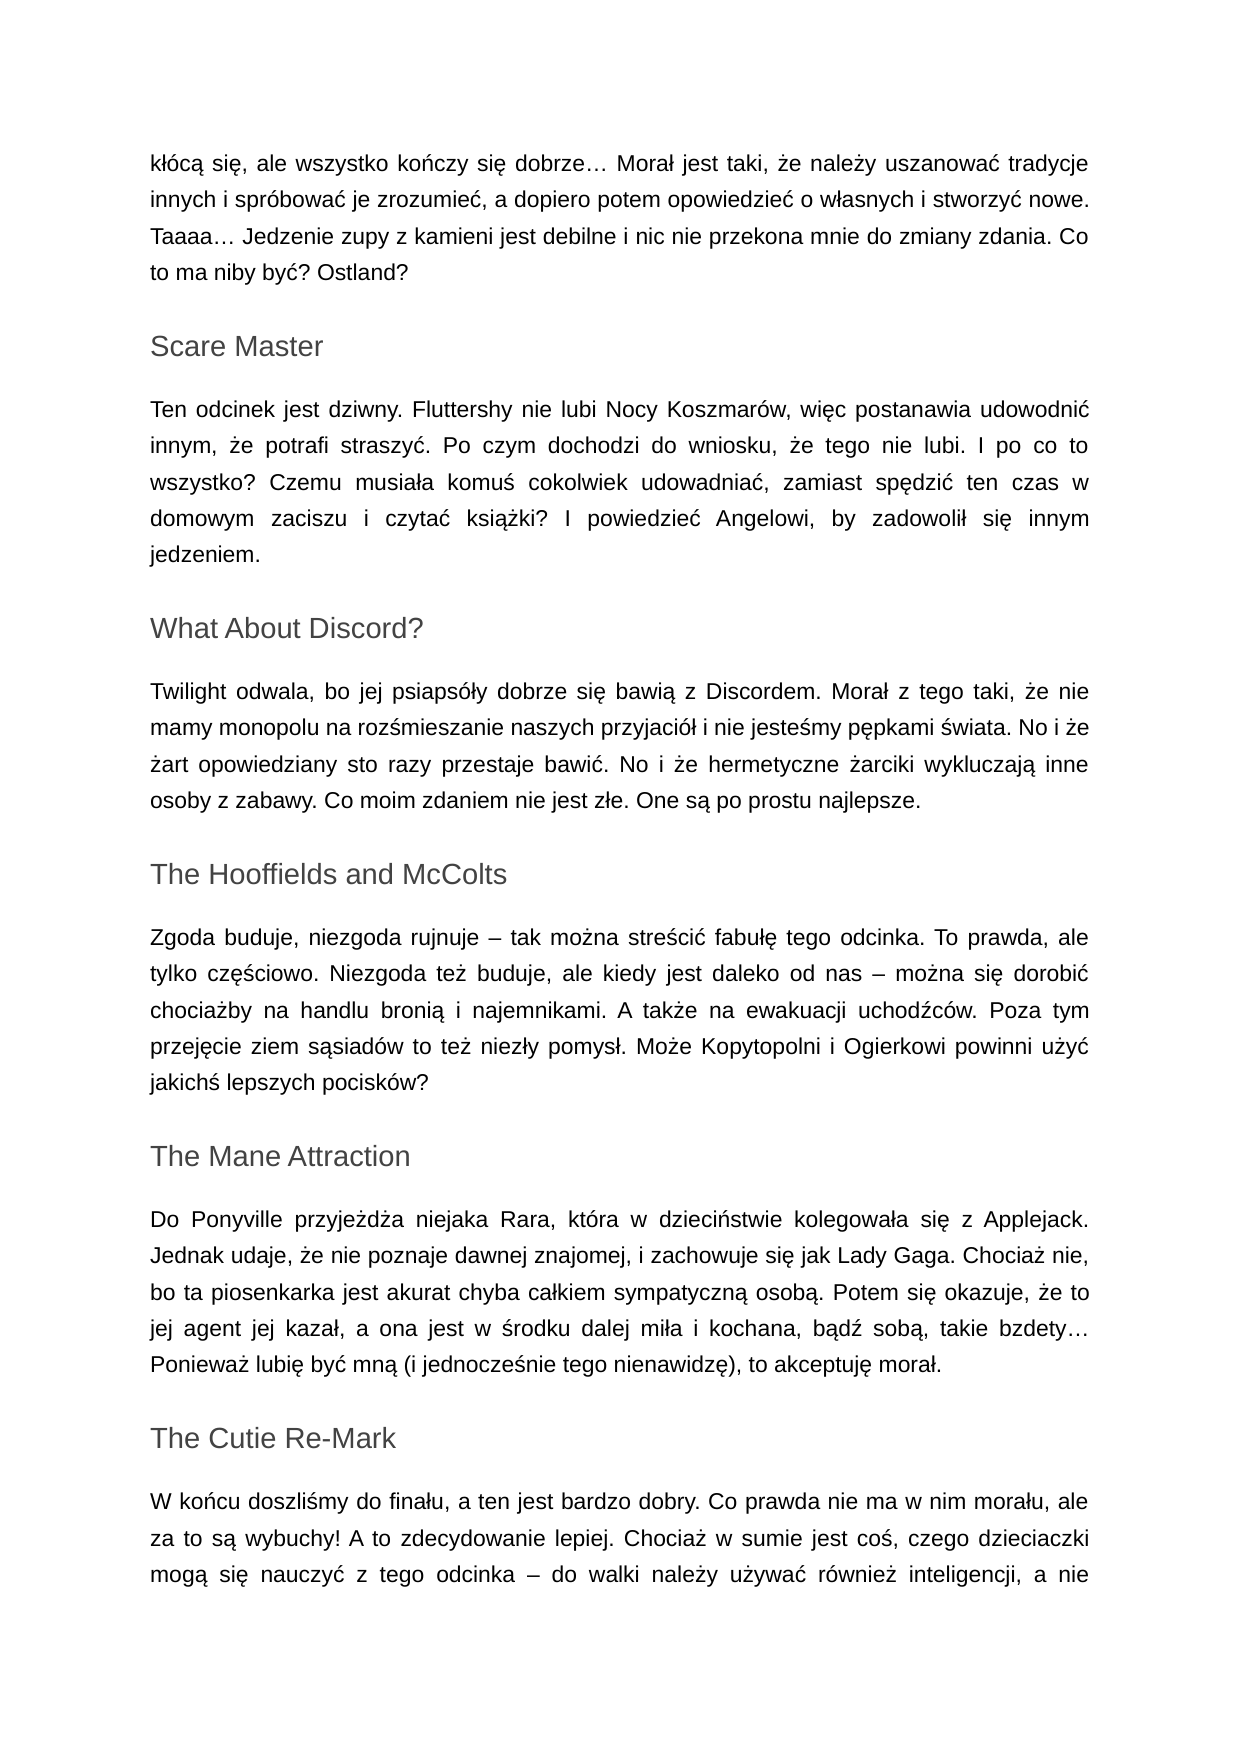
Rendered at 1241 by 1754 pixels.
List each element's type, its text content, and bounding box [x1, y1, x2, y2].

subtitle The Hooffields and McColts [150, 857, 1090, 890]
text Ten odcinek jest dziwny. Fluttershy nie lubi Nocy Koszmarów, więc postanawia udowodnić innym, że potrafi straszyć. Po czym dochodzi do wniosku, że tego nie lubi. I po co to wszystko? Czemu musiała komuś cokolwiek udowadniać, zamiast spędzić ten czas w domowym zaciszu i czytać książki? I powiedzieć Angelowi, by zadowolił się innym jedzeniem. [150, 396, 1090, 568]
subtitle Scare Master [150, 329, 1090, 362]
text Twilight odwala, bo jej psiapsóły dobrze się bawią z Discordem. Morał z tego taki, że nie mamy monopolu na rozśmieszanie naszych przyjaciół i nie jesteśmy pępkami świata. No i że żart opowiedziany sto razy przestaje bawić. No i że hermetyczne żarciki wykluczają inne osoby z zabawy. Co moim zdaniem nie jest złe. One są po prostu najlepsze. [150, 678, 1090, 813]
text Zgoda buduje, niezgoda rujnuje – tak można streścić fabułę tego odcinka. To prawda, ale tylko częściowo. Niezgoda też buduje, ale kiedy jest daleko od nas – można się dorobić chociażby na handlu bronią i najemnikami. A także na ewakuacji uchodźców. Poza tym przejęcie ziem sąsiadów to też niezły pomysł. Może Kopytopolni i Ogierkowi powinni użyć jakichś lepszych pocisków? [150, 924, 1090, 1096]
text kłócą się, ale wszystko kończy się dobrze… Morał jest taki, że należy uszanować tradycje innych i spróbować je zrozumieć, a dopiero potem opowiedzieć o własnych i stworzyć nowe. Taaaa… Jedzenie zupy z kamieni jest debilne i nic nie przekona mnie do zmiany zdania. Co to ma niby być? Ostland? [150, 150, 1090, 285]
subtitle What About Discord? [150, 611, 1090, 644]
subtitle The Cutie Re-Mark [150, 1421, 1090, 1455]
text Do Ponyville przyjeżdża niejaka Rara, która w dzieciństwie kolegowała się z Applejack. Jednak udaje, że nie poznaje dawnej znajomej, i zachowuje się jak Lady Gaga. Chociaż nie, bo ta piosenkarka jest akurat chyba całkiem sympatyczną osobą. Potem się okazuje, że to jej agent jej kazał, a ona jest w środku dalej miła i kochana, bądź sobą, takie bzdety… Ponieważ lubię być mną (i jednocześnie tego nienawidzę), to akceptuję morał. [150, 1206, 1090, 1378]
text W końcu doszliśmy do finału, a ten jest bardzo dobry. Co prawda nie ma w nim morału, ale za to są wybuchy! A to zdecydowanie lepiej. Chociaż w sumie jest coś, czego dzieciaczki mogą się nauczyć z tego odcinka – do walki należy używać również inteligencji, a nie [150, 1488, 1090, 1587]
subtitle The Mane Attraction [150, 1139, 1090, 1172]
